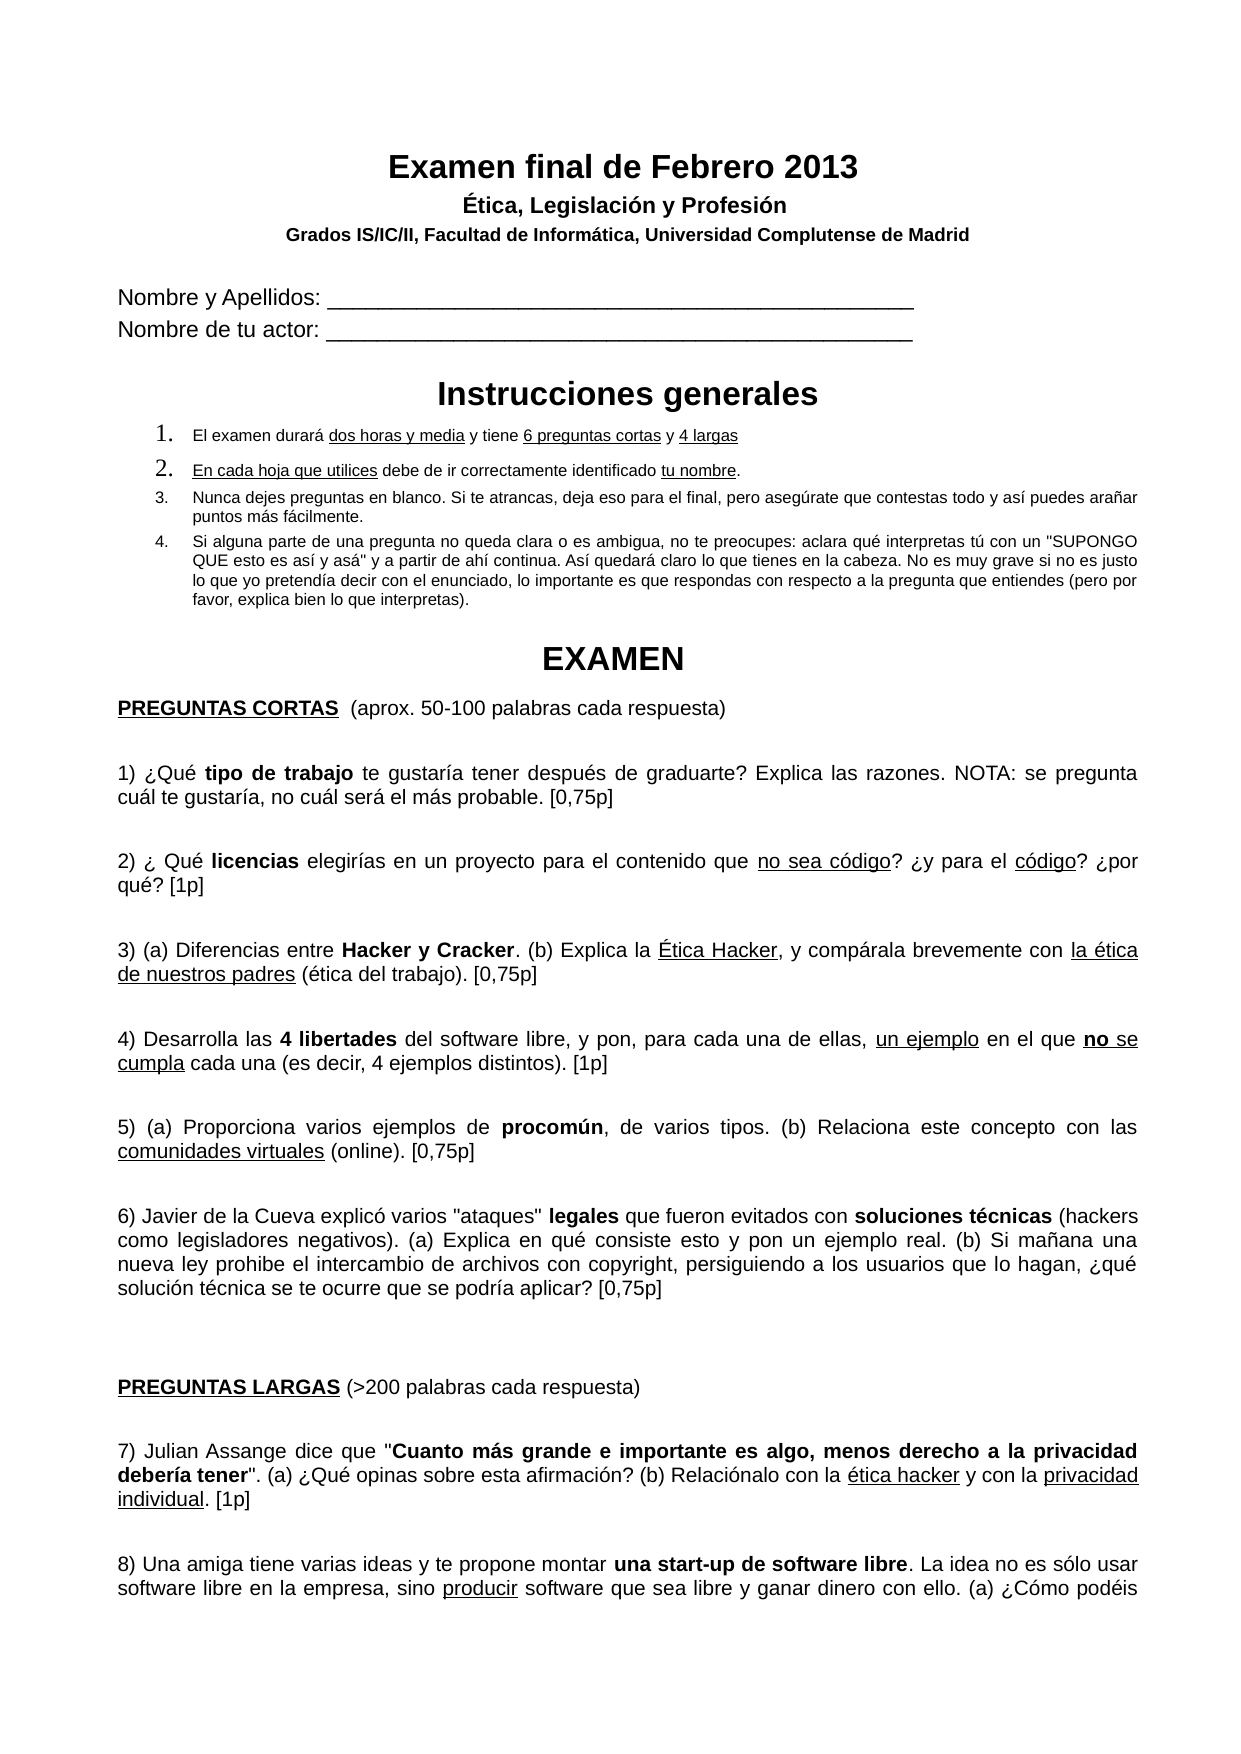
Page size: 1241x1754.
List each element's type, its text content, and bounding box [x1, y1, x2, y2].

text 8) Una amiga tiene varias ideas y te propone montar una start-up de software libre. La idea no es sólo usar software libre en la empresa, sino producir software que sea libre y ganar dinero con ello. (a) ¿Cómo podéis [117, 1552, 1138, 1599]
text Ética, Legislación y Profesión [117, 192, 1138, 218]
text Nombre de tu actor: ______________________________________________ [117, 316, 1138, 343]
text Nombre y Apellidos: ______________________________________________ [117, 284, 1138, 310]
text 7) Julian Assange dice que "Cuanto más grande e importante es algo, menos derecho a la privacidad debería tener". (a) ¿Qué opinas sobre esta afirmación? (b) Relaciónalo con la ética hacker y con la privacidad individual. [1p] [117, 1439, 1138, 1511]
text 6) Javier de la Cueva explicó varios "ataques" legales que fueron evitados con soluciones técnicas (hackers como legisladores negativos). (a) Explica en qué consiste esto y pon un ejemplo real. (b) Si mañana una nueva ley prohibe el intercambio de archivos con copyright, persiguiendo a los usuarios que lo hagan, ¿qué solución técnica se te ocurre que se podría aplicar? [0,75p] [117, 1203, 1138, 1299]
text Preguntas largas (>200 palabras cada respuesta) [117, 1374, 1138, 1398]
text 5) (a) Proporciona varios ejemplos de procomún, de varios tipos. (b) Relaciona este concepto con las comunidades virtuales (online). [0,75p] [117, 1115, 1138, 1163]
list Nunca dejes preguntas en blanco. Si te atrancas, deja eso para el final, pero asegúrate que contestas todo y así puedes arañar puntos más fácilmente. [155, 488, 1138, 526]
text 3) (a) Diferencias entre Hacker y Cracker. (b) Explica la Ética Hacker, y compárala brevemente con la ética de nuestros padres (ética del trabajo). [0,75p] [117, 938, 1138, 986]
list El examen durará dos horas y media y tiene 6 preguntas cortas y 4 largas [155, 418, 1138, 447]
text Examen final de Febrero 2013 [117, 148, 1138, 186]
text 4) Desarrolla las 4 libertades del software libre, y pon, para cada una de ellas, un ejemplo en el que no se cumpla cada una (es decir, 4 ejemplos distintos). [1p] [117, 1026, 1138, 1074]
text Grados IS/IC/II, Facultad de Informática, Universidad Complutense de Madrid [117, 224, 1138, 246]
text Preguntas cortas (aprox. 50-100 palabras cada respuesta) [117, 696, 1138, 720]
list En cada hoja que utilices debe de ir correctamente identificado tu nombre. [155, 453, 1138, 482]
subtitle EXAMEN [117, 639, 1109, 678]
text 1) ¿Qué tipo de trabajo te gustaría tener después de graduarte? Explica las razones. NOTA: se pregunta cuál te gustaría, no cuál será el más probable. [0,75p] [117, 761, 1138, 809]
list Si alguna parte de una pregunta no queda clara o es ambigua, no te preocupes: aclara qué interpretas tú con un "SUPONGO QUE esto es así y asá" y a partir de ahí continua. Así quedará claro lo que tienes en la cabeza. No es muy grave si no es justo lo que yo pretendía decir con el enunciado, lo importante es que respondas con respecto a la pregunta que entiendes (pero por favor, explica bien lo que interpretas). [155, 532, 1138, 609]
subtitle Instrucciones generales [117, 374, 1138, 412]
text 2) ¿ Qué licencias elegirías en un proyecto para el contenido que no sea código? ¿y para el código? ¿por qué? [1p] [117, 849, 1138, 897]
